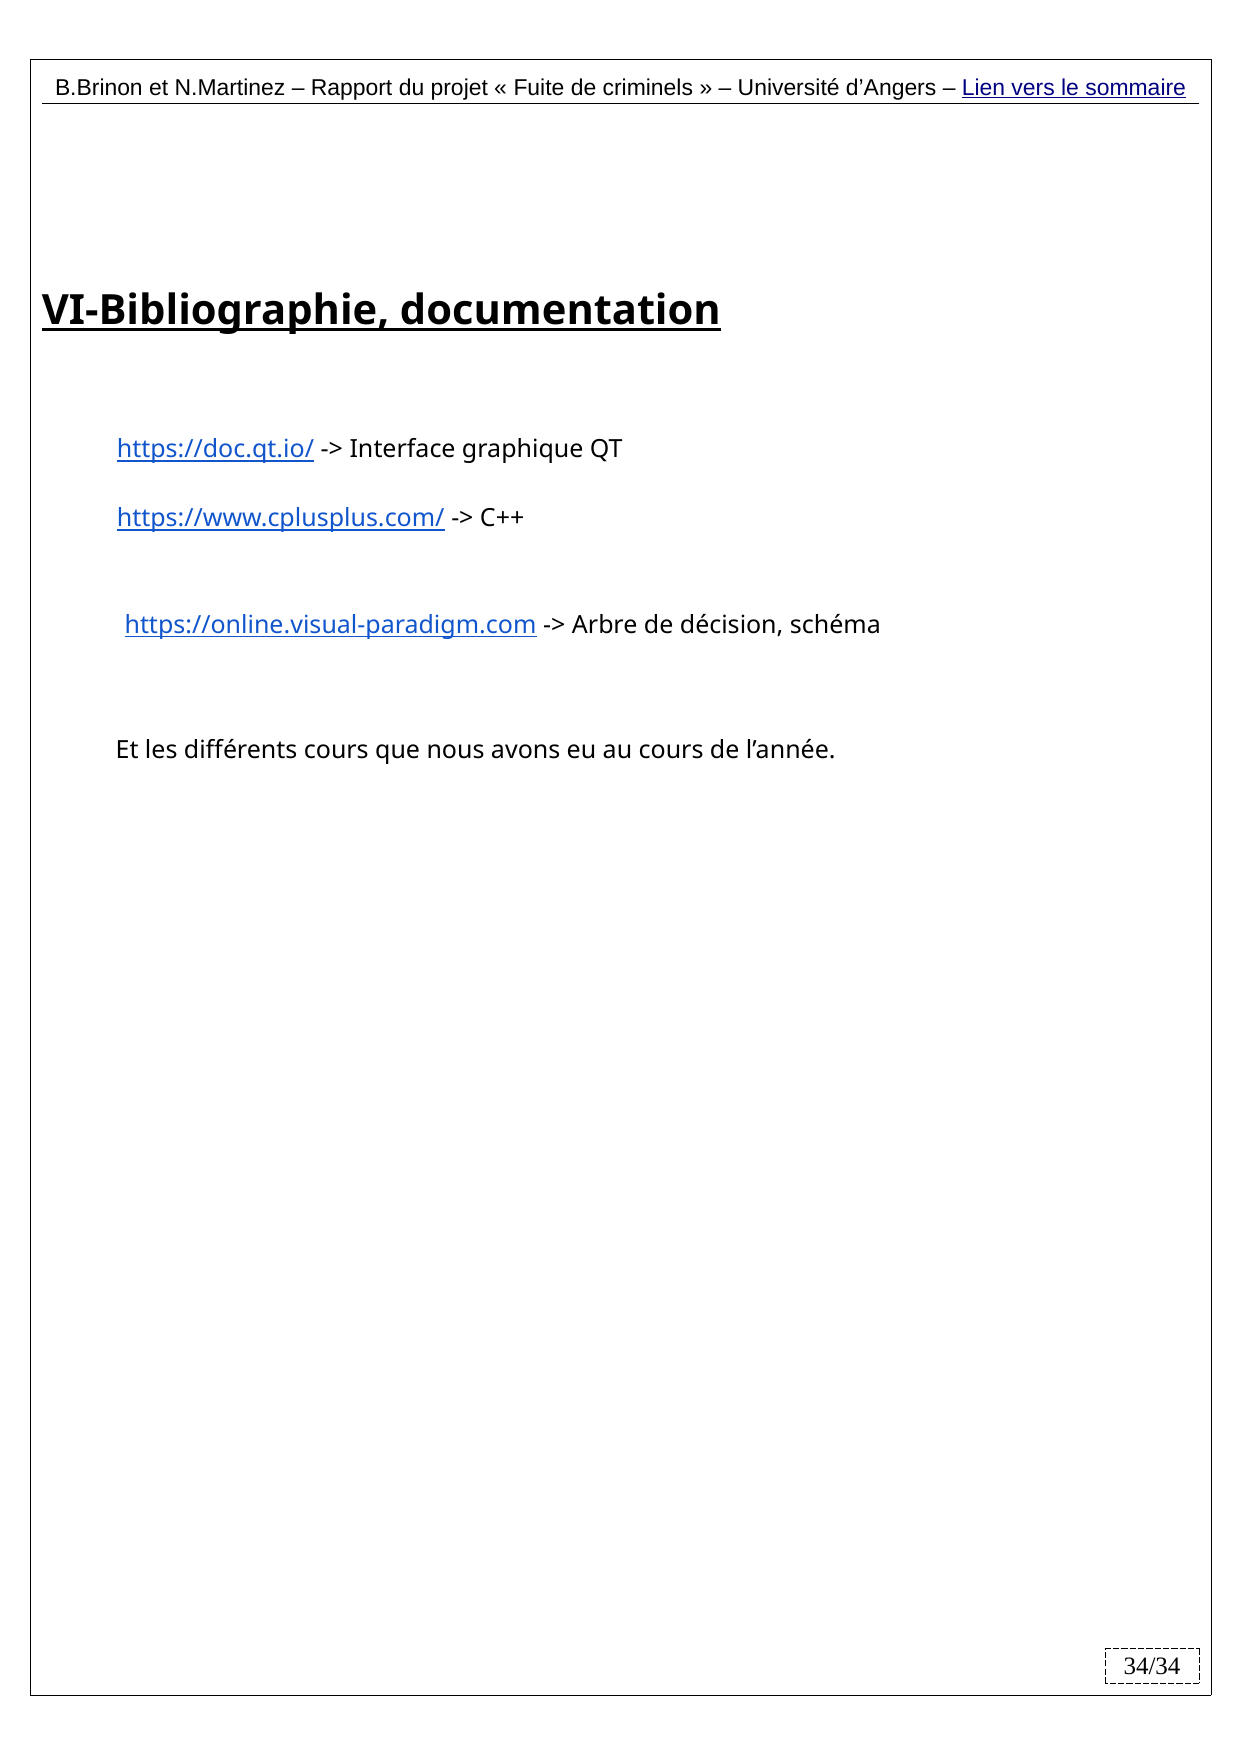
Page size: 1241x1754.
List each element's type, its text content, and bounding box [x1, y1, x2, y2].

text https://doc.qt.io/ -> Interface graphique QT [42, 431, 1199, 465]
text https://online.visual-paradigm.com -> Arbre de décision, schéma [42, 607, 1199, 641]
text Et les différents cours que nous avons eu au cours de l’année. [42, 732, 1199, 766]
text VI-Bibliographie, documentation [42, 280, 1199, 337]
text https://www.cplusplus.com/ -> C++ [42, 500, 1199, 534]
